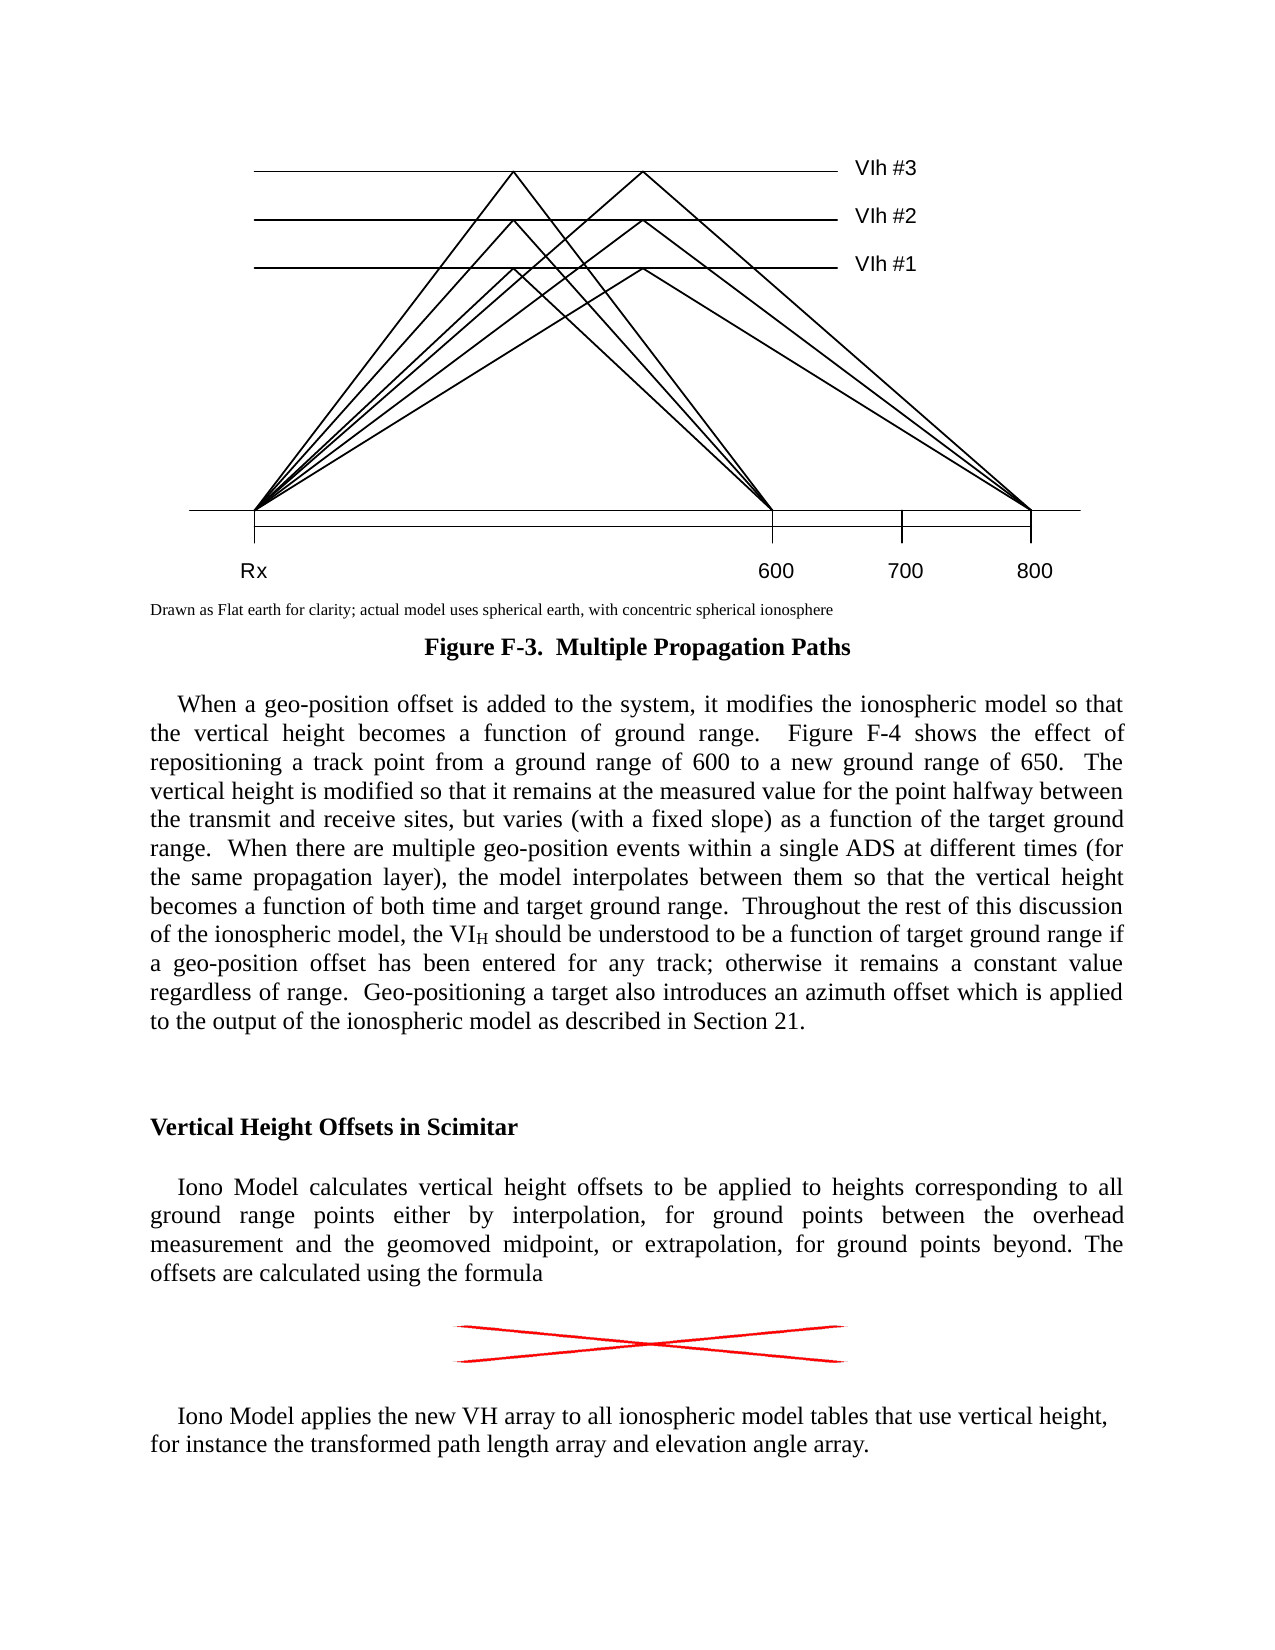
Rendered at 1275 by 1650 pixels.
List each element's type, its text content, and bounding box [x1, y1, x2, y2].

text Iono Model applies the new VH array to all ionospheric model tables that use vertical height, for instance the transformed path length array and elevation angle array. [150, 1401, 1125, 1458]
text Iono Model calculates vertical height offsets to be applied to heights corresponding to all ground range points either by interpolation, for ground points between the overhead measurement and the geomoved midpoint, or extrapolation, for ground points beyond. The offsets are calculated using the formula [150, 1172, 1125, 1287]
text When a geo-position offset is added to the system, it modifies the ionospheric model so that the vertical height becomes a function of ground range. Figure F -4 shows the effect of repositioning a track point from a ground range of 600 to a new ground range of 650. The vertical height is modified so that it remains at the measured value for the point halfway between the transmit and receive sites, but varies (with a fixed slope) as a function of the target ground range. When there are multiple geo-position events within a single ADS at different times (for the same propagation layer), the model interpolates between them so that the vertical height becomes a function of both time and target ground range. Throughout the rest of this discussion of the ionospheric model, the VIH should be understood to be a function of target ground range if a geo-position offset has been entered for any track; otherwise it remains a constant value regardless of range. Geo-positioning a target also introduces an azimuth offset which is applied to the output of the ionospheric model as described in Section F.15. [150, 689, 1125, 1034]
subtitle Vertical Height Offsets in Scimitar [150, 1112, 1125, 1140]
text Drawn as Flat earth for clarity; actual model uses spherical earth, with concentric spherical ionosphere [150, 600, 1125, 619]
text Figure F‑3. Multiple Propagation Paths [150, 632, 1125, 660]
